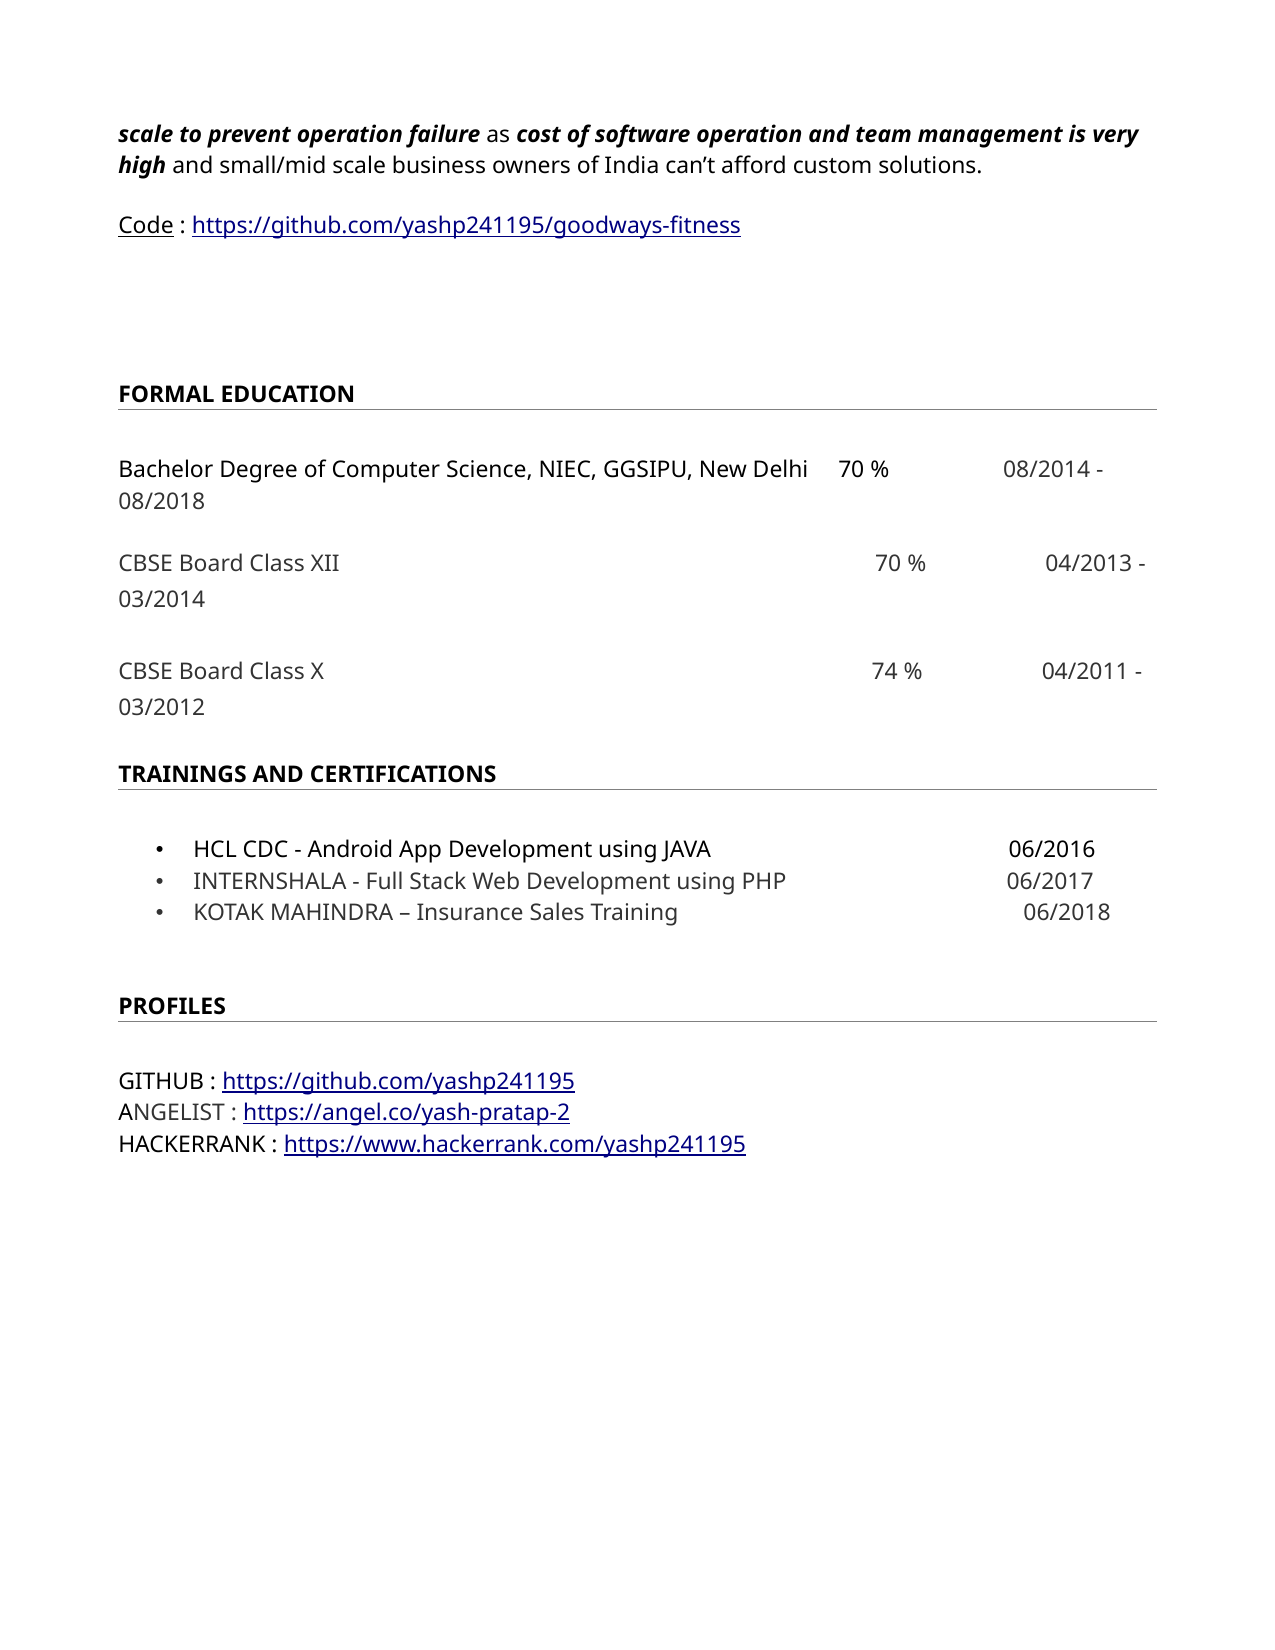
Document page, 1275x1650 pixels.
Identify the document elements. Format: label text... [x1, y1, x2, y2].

list KOTAK MAHINDRA – Insurance Sales Training 06/2018 [156, 896, 1157, 927]
list INTERNSHALA - Full Stack Web Development using PHP 06/2017 [156, 865, 1157, 896]
text CBSE Board Class XII 70 % 04/2013 - 03/2014 [118, 547, 1157, 614]
text CBSE Board Class X 74 % 04/2011 - 03/2012 [118, 655, 1157, 722]
text PROFILES [118, 990, 1157, 1021]
text scale to prevent operation failure as cost of software operation and team management is very high and small/mid scale business owners of India can’t afford custom solutions. [118, 118, 1157, 181]
text FORMAL EDUCATION [118, 378, 1157, 409]
text ANGELIST : https://angel.co/yash-pratap-2 [118, 1096, 1157, 1127]
text Bachelor Degree of Computer Science, NIEC, GGSIPU, New Delhi 70 % 08/2014 - 08/2018 [118, 453, 1157, 516]
list HCL CDC - Android App Development using JAVA 06/2016 [156, 833, 1157, 865]
text Code : https://github.com/yashp241195/goodways-fitness [118, 209, 1157, 241]
text TRAININGS AND CERTIFICATIONS [118, 758, 1157, 789]
text GITHUB : https://github.com/yashp241195 [118, 1065, 1157, 1096]
text HACKERRANK : https://www.hackerrank.com/yashp241195 [118, 1127, 1157, 1159]
